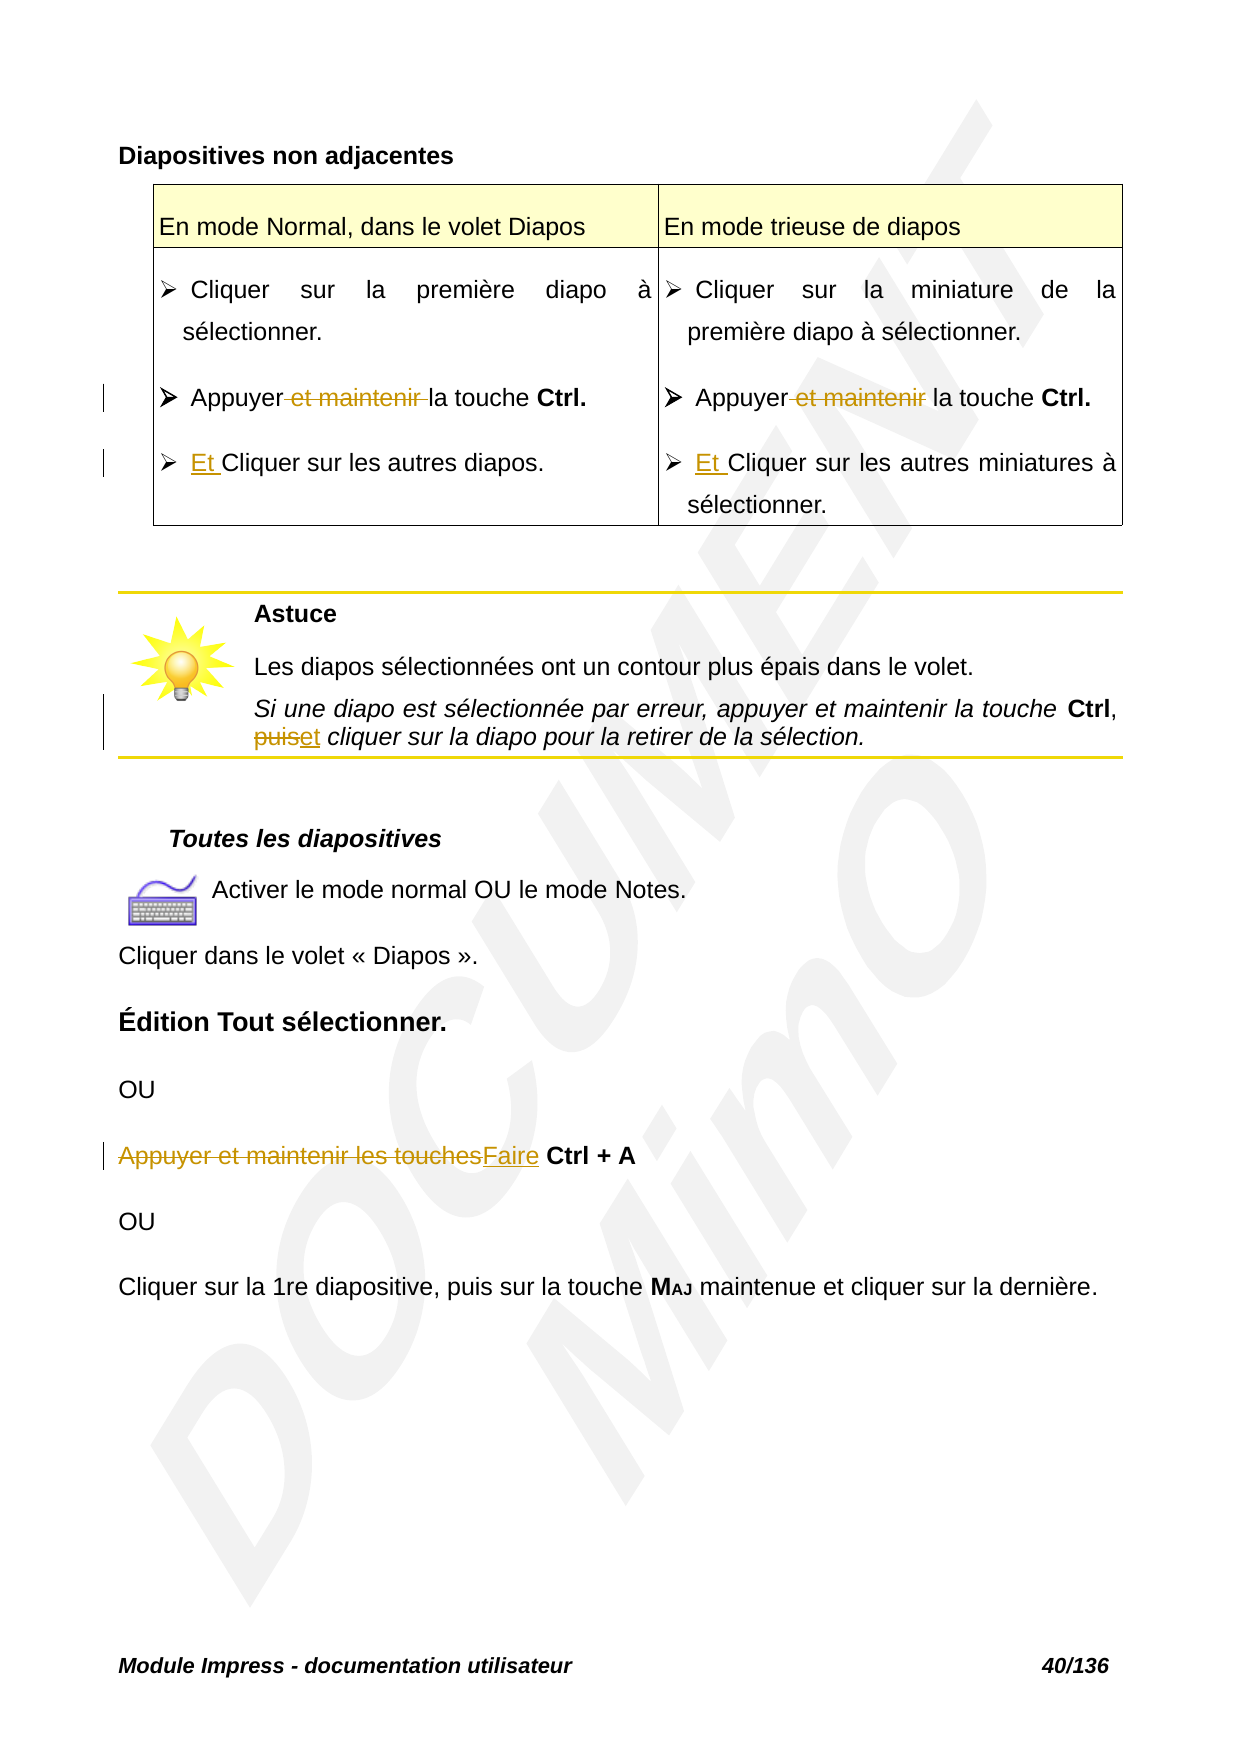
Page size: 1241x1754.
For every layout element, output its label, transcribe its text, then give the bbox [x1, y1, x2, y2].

text Diapositives non adjacentes [118, 142, 1122, 169]
text Édition Tout sélectionner. [118, 1007, 1122, 1037]
text Cliquer sur la 1re diapositive, puis sur la touche Maj maintenue et cliquer sur la dernière. [118, 1273, 1122, 1301]
table_cell Cliquer sur la première diapo à sélectionner. Appuyerla touche Ctrl. Et Cliquer sur les autres diapos. [154, 248, 658, 525]
table_cell Cliquer sur la miniature de la première diapo à sélectionner. Appuyer la touche Ctrl. Et Cliquer sur les autres miniatures à sélectionner. [659, 248, 1122, 525]
text Activer le mode normal OU le mode Notes. [200, 876, 1122, 904]
picture [125, 865, 200, 940]
text Faire Ctrl + A [118, 1142, 1122, 1170]
picture [123, 599, 242, 718]
text OU [118, 1076, 1122, 1104]
text Cliquer dans le volet « Diapos ». [118, 942, 1122, 969]
table_header En mode Normal, dans le volet Diapos [154, 185, 658, 247]
table_header En mode trieuse de diapos [659, 185, 1122, 247]
text OU [118, 1207, 1122, 1235]
table_header Astuce Les diapos sélectionnées ont un contour plus épais dans le volet. Si une diapo est sélectionnée par erreur, appuyer et maintenir la touche Ctrl, et cliquer sur la diapo pour la retirer de la sélection. [248, 594, 1123, 756]
table_header [118, 594, 248, 756]
subtitle Toutes les diapositives [168, 824, 1122, 852]
